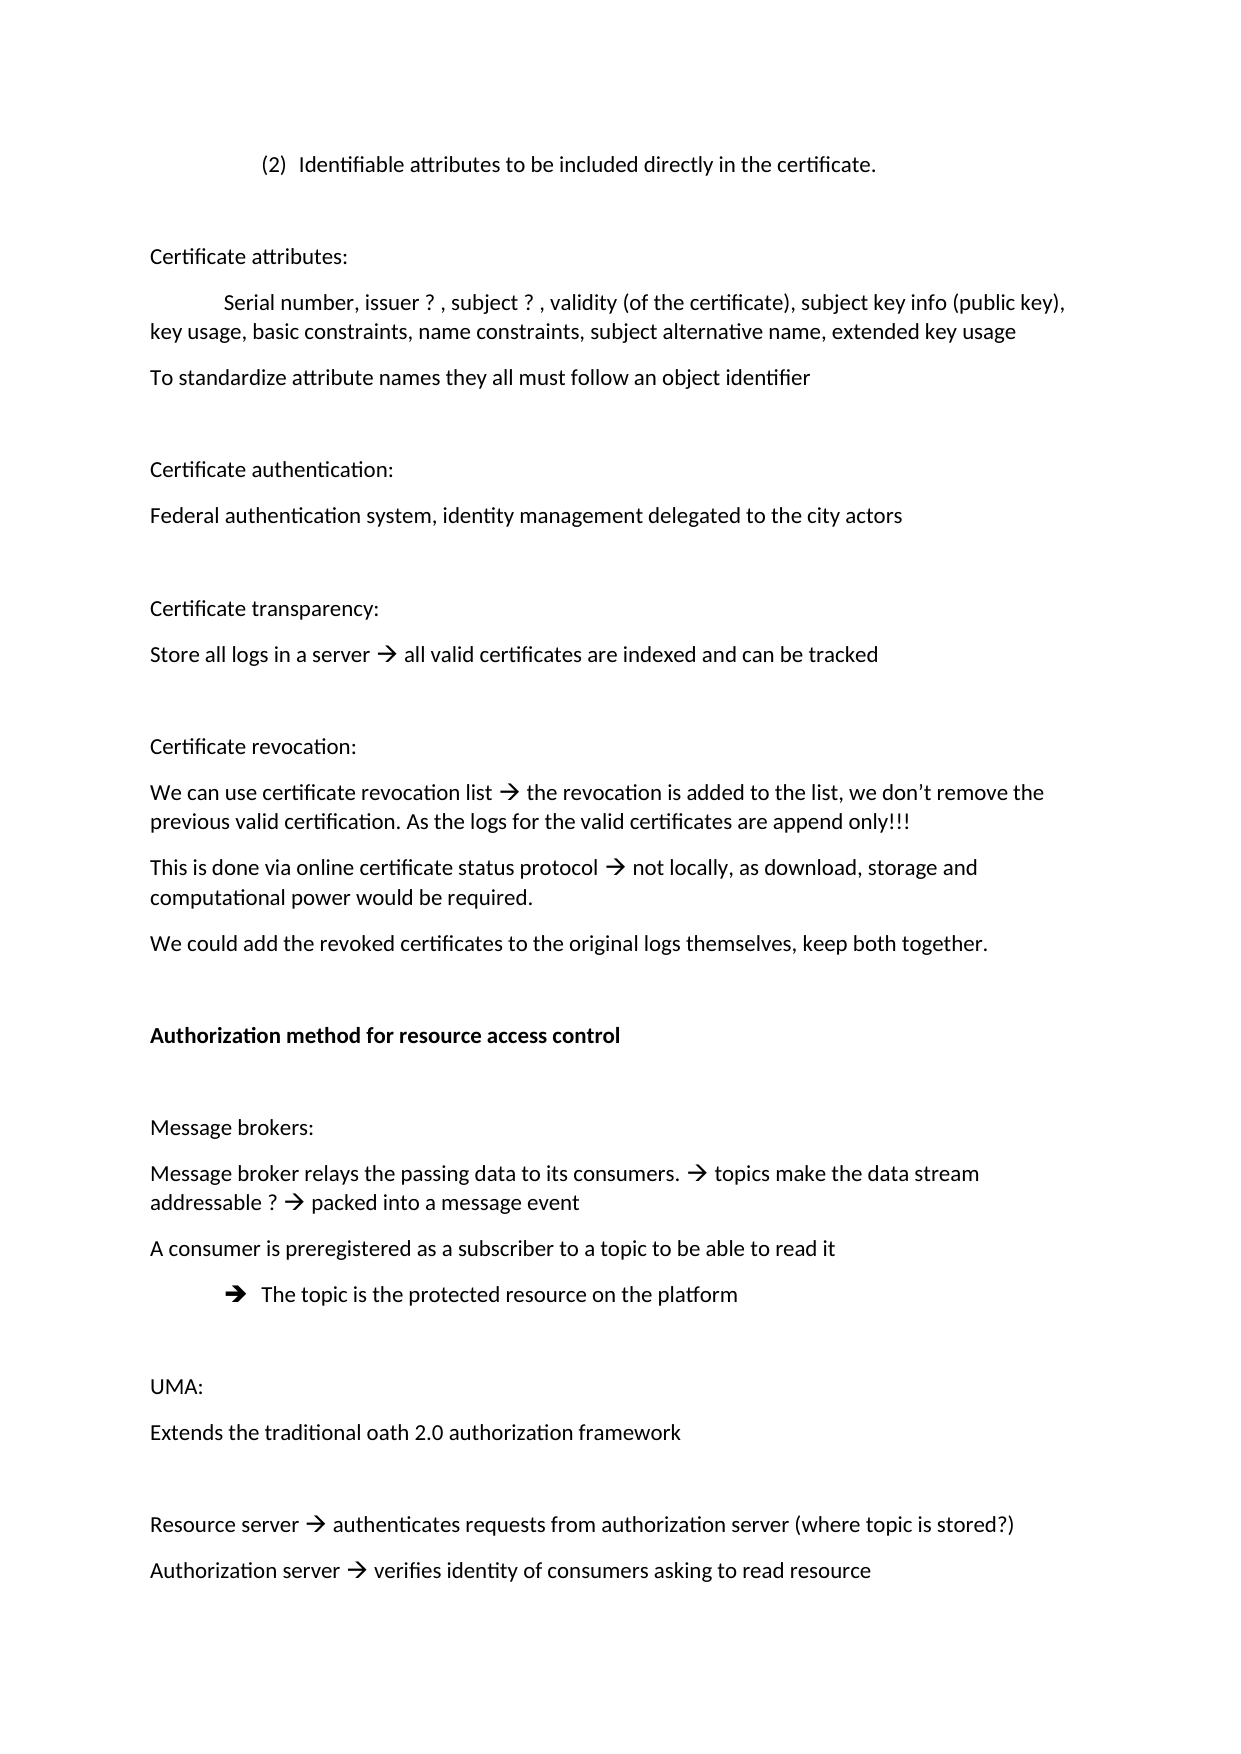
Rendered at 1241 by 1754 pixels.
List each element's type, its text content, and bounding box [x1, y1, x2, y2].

text Extends the traditional oath 2.0 authorization framework [150, 1418, 1090, 1447]
text Certificate authentication: [150, 456, 1090, 484]
text Federal authentication system, identity management delegated to the city actors [150, 502, 1090, 530]
text Authorization method for resource access control [150, 1021, 1090, 1049]
text Message broker relays the passing data to its consumers.  topics make the data stream addressable ?  packed into a message event [150, 1159, 1090, 1216]
text Store all logs in a server  all valid certificates are indexed and can be tracked [150, 640, 1090, 668]
text UMA: [150, 1372, 1090, 1401]
text A consumer is preregistered as a subscriber to a topic to be able to read it [150, 1234, 1090, 1262]
list The topic is the protected resource on the platform [224, 1280, 1090, 1308]
text Serial number, issuer ? , subject ? , validity (of the certificate), subject key info (public key), key usage, basic constraints, name constraints, subject alternative name, extended key usage [150, 288, 1090, 346]
text Certificate transparency: [150, 594, 1090, 622]
text We can use certificate revocation list  the revocation is added to the list, we don’t remove the previous valid certification. As the logs for the valid certificates are append only!!! [150, 778, 1090, 835]
text Certificate revocation: [150, 732, 1090, 760]
text Certificate attributes: [150, 242, 1090, 270]
text To standardize attribute names they all must follow an object identifier [150, 363, 1090, 392]
text Resource server  authenticates requests from authorization server (where topic is stored?) [150, 1511, 1090, 1539]
text Authorization server  verifies identity of consumers asking to read resource [150, 1557, 1090, 1585]
text Message brokers: [150, 1113, 1090, 1141]
text This is done via online certificate status protocol  not locally, as download, storage and computational power would be required. [150, 853, 1090, 911]
list Identifiable attributes to be included directly in the certificate. [261, 150, 1090, 178]
text We could add the revoked certificates to the original logs themselves, keep both together. [150, 929, 1090, 957]
